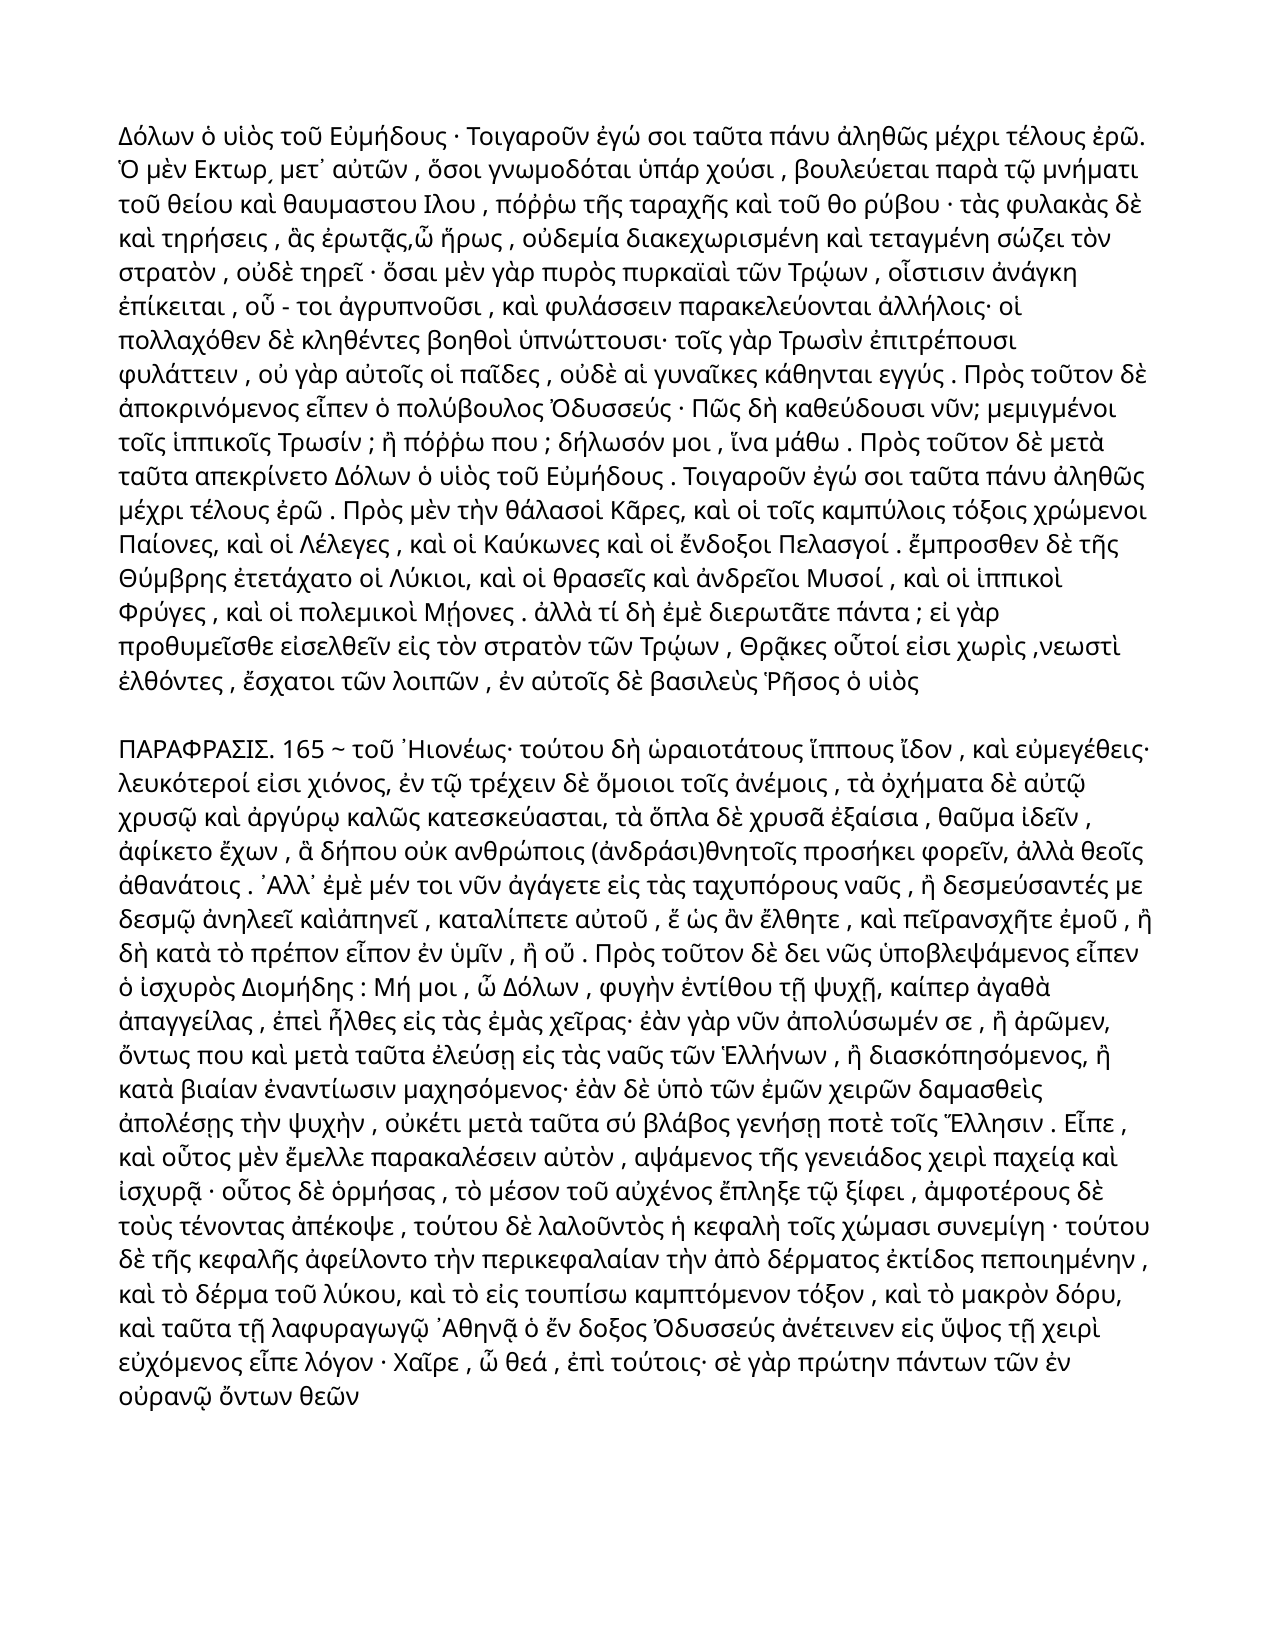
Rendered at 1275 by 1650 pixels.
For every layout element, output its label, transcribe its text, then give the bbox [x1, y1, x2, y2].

text ΠΑΡΑΦΡΑΣΙΣ . 163 او 2 κεῖται ; ποῦ δὲ αὐτῷ οἱ ἵπποι ἑστᾶσι ; πῶς δὲ ἔχουσι τῶν λοιπῶν Τρῴων αἱ τηρήσεις καὶ αἱ κοῖται , καὶ ἅτινα βουλεύονται ἐν ἑαυτοῖς , ἢ προθυμοῦνται αὐτόθι μένειν παρὰ ταῖς ναυσὶν ἄπωθεν τῆς πόλεως , ἢ εἰς τὴν πόλιν ὀπίσω ἀνακάμψουσιν , ἐπειδὴ ἐδάμασαν, καὶ ἥττησαν τοὺς Ἕλληνας ; Πρὸς τοῦτον δὲ εἶπεν ὁ Δόλων ὁ υἱὸς τοῦ Εὐμήδους · Τοιγαροῦν ἐγώ σοι ταῦτα πάνυ ἀληθῶς μέχρι τέλους ἐρῶ. Ὁ μὲν Εκτωρ͵ μετ᾽ αὐτῶν , ὅσοι γνωμοδόται ὑπάρ χούσι , βουλεύεται παρὰ τῷ μνήματι τοῦ θείου καὶ θαυμαστου Ιλου , πόῤῥω τῆς ταραχῆς καὶ τοῦ θο ρύβου · τὰς φυλακὰς δὲ καὶ τηρήσεις , ἃς ἐρωτᾷς,ὦ ἥρως , οὐδεμία διακεχωρισμένη καὶ τεταγμένη σώζει τὸν στρατὸν , οὐδὲ τηρεῖ · ὅσαι μὲν γὰρ πυρὸς πυρκαϊαὶ τῶν Τρῴων , οἷστισιν ἀνάγκη ἐπίκειται , οὗ - τοι ἀγρυπνοῦσι , καὶ φυλάσσειν παρακελεύονται ἀλλήλοις· οἱ πολλαχόθεν δὲ κληθέντες βοηθοὶ ὑπνώττουσι· τοῖς γὰρ Τρωσὶν ἐπιτρέπουσι φυλάττειν , οὐ γὰρ αὐτοῖς οἱ παῖδες , οὐδὲ αἱ γυναῖκες κάθηνται εγγύς . Πρὸς τοῦτον δὲ ἀποκρινόμενος εἶπεν ὁ πολύβουλος Ὀδυσσεύς · Πῶς δὴ καθεύδουσι νῦν; μεμιγμένοι τοῖς ἱππικοῖς Τρωσίν ; ἢ πόῤῥω που ; δήλωσόν μοι , ἵνα μάθω . Πρὸς τοῦτον δὲ μετὰ ταῦτα απεκρίνετο Δόλων ὁ υἱὸς τοῦ Εὐμήδους . Τοιγαροῦν ἐγώ σοι ταῦτα πάνυ ἀληθῶς μέχρι τέλους ἐρῶ . Πρὸς μὲν τὴν θάλασοἱ Κᾶρες, καὶ οἱ τοῖς καμπύλοις τόξοις χρώμενοι Παίονες, καὶ οἱ Λέλεγες , καὶ οἱ Καύκωνες καὶ οἱ ἔνδοξοι Πελασγοί . ἔμπροσθεν δὲ τῆς Θύμβρης ἐτετάχατο οἱ Λύκιοι, καὶ οἱ θρασεῖς καὶ ἀνδρεῖοι Μυσοί , καὶ οἱ ἱππικοὶ Φρύγες , καὶ οἱ πολεμικοὶ Μῄονες . ἀλλὰ τί δὴ ἐμὲ διερωτᾶτε πάντα ; εἰ γὰρ προθυμεῖσθε εἰσελθεῖν εἰς τὸν στρατὸν τῶν Τρῴων , Θρᾷκες οὗτοί εἰσι χωρὶς ,νεωστὶ ἐλθόντες , ἔσχατοι τῶν λοιπῶν , ἐν αὐτοῖς δὲ βασιλεὺς Ῥῆσος ὁ υἱὸς [118, 118, 1157, 697]
text ΠΑΡΑΦΡΑΣΙΣ. 165 ~ τοῦ ᾿Ηιονέως· τούτου δὴ ὡραιοτάτους ἵππους ἴδον , καὶ εὐμεγέθεις· λευκότεροί εἰσι χιόνος, ἐν τῷ τρέχειν δὲ ὅμοιοι τοῖς ἀνέμοις , τὰ ὀχήματα δὲ αὐτῷ χρυσῷ καὶ ἀργύρῳ καλῶς κατεσκεύασται, τὰ ὅπλα δὲ χρυσᾶ ἐξαίσια , θαῦμα ἰδεῖν , ἀφίκετο ἔχων , ἃ δήπου οὐκ ανθρώποις (ἀνδράσι)θνητοῖς προσήκει φορεῖν, ἀλλὰ θεοῖς ἀθανάτοις . ᾿Αλλ᾿ ἐμὲ μέν τοι νῦν ἀγάγετε εἰς τὰς ταχυπόρους ναῦς , ἢ δεσμεύσαντές με δεσμῷ ἀνηλεεῖ καὶἀπηνεῖ , καταλίπετε αὐτοῦ , ἕ ὡς ἂν ἔλθητε , καὶ πεῖρανσχῆτε ἐμοῦ , ἢ δὴ κατὰ τὸ πρέπον εἶπον ἐν ὑμῖν , ἢ οὔ . Πρὸς τοῦτον δὲ δει νῶς ὑποβλεψάμενος εἶπεν ὁ ἰσχυρὸς Διομήδης : Μή μοι , ὦ Δόλων , φυγὴν ἐντίθου τῇ ψυχῇ, καίπερ ἀγαθὰ ἀπαγγείλας , ἐπεὶ ἦλθες εἰς τὰς ἐμὰς χεῖρας· ἐὰν γὰρ νῦν ἀπολύσωμέν σε , ἢ ἀρῶμεν, ὄντως που καὶ μετὰ ταῦτα ἐλεύσῃ εἰς τὰς ναῦς τῶν Ἑλλήνων , ἢ διασκόπησόμενος, ἢ κατὰ βιαίαν ἐναντίωσιν μαχησόμενος· ἐὰν δὲ ὑπὸ τῶν ἐμῶν χειρῶν δαμασθεὶς ἀπολέσῃς τὴν ψυχὴν , οὐκέτι μετὰ ταῦτα σύ βλάβος γενήσῃ ποτὲ τοῖς Ἕλλησιν . Εἶπε , καὶ οὗτος μὲν ἔμελλε παρακαλέσειν αὐτὸν , αψάμενος τῆς γενειάδος χειρὶ παχείᾳ καὶ ἰσχυρᾷ · οὗτος δὲ ὁρμήσας , τὸ μέσον τοῦ αὐχένος ἔπληξε τῷ ξίφει , ἀμφοτέρους δὲ τοὺς τένοντας ἀπέκοψε , τούτου δὲ λαλοῦντὸς ἡ κεφαλὴ τοῖς χώμασι συνεμίγη · τούτου δὲ τῆς κεφαλῆς ἀφείλοντο τὴν περικεφαλαίαν τὴν ἀπὸ δέρματος ἐκτίδος πεποιημένην , καὶ τὸ δέρμα τοῦ λύκου, καὶ τὸ εἰς τουπίσω καμπτόμενον τόξον , καὶ τὸ μακρὸν δόρυ, καὶ ταῦτα τῇ λαφυραγωγῷ ᾿Αθηνᾷ ὁ ἔν δοξος Ὀδυσσεύς ἀνέτεινεν εἰς ὕψος τῇ χειρὶ εὐχόμενος εἶπε λόγον · Χαῖρε , ὦ θεά , ἐπὶ τούτοις· σὲ γὰρ πρώτην πάντων τῶν ἐν οὐρανῷ ὄντων θεῶν [118, 731, 1157, 1412]
